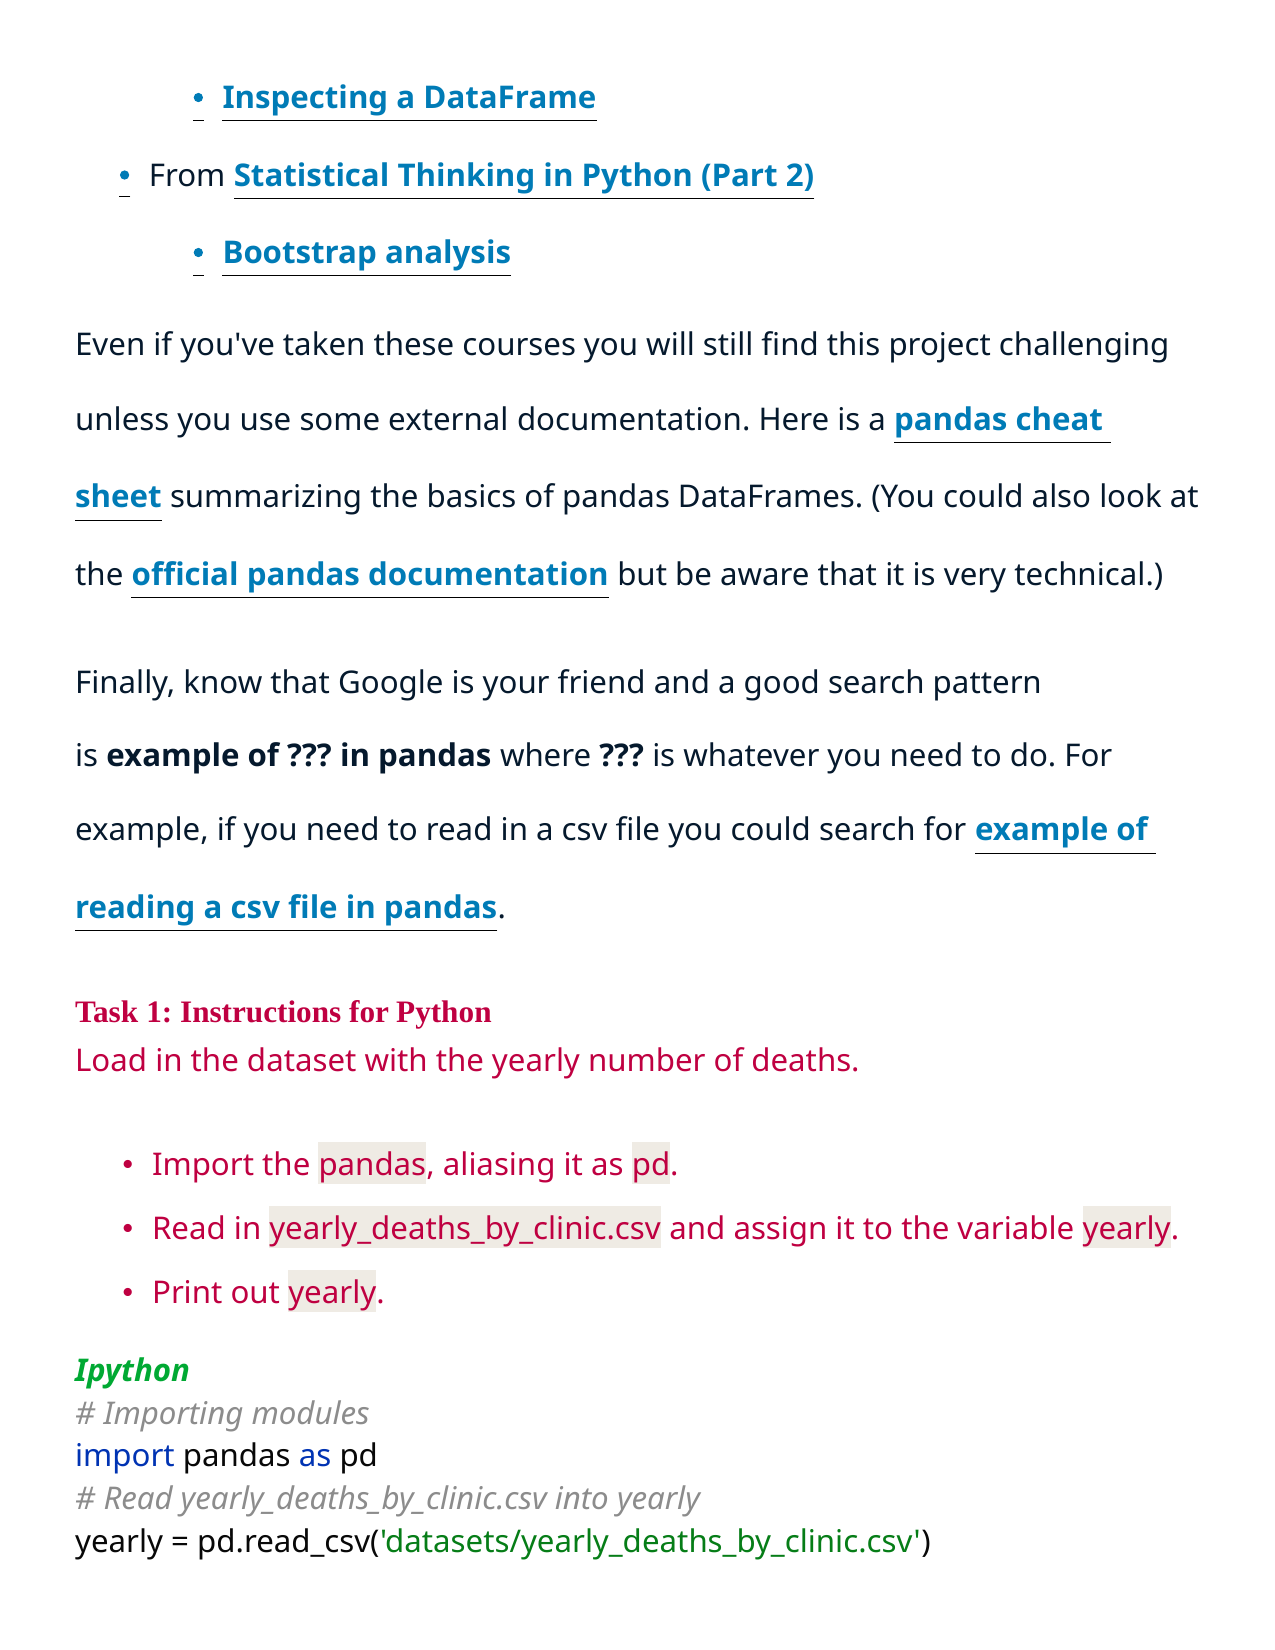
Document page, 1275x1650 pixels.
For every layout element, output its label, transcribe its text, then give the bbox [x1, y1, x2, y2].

list Read in yearly_deaths_by_clinic.csv and assign it to the variable yearly. [122, 1206, 1194, 1248]
list Import the pandas, aliasing it as pd. [122, 1142, 1194, 1184]
list From Statistical Thinking in Python (Part 2) [119, 152, 1200, 198]
text # Importing modules import pandas as pd # Read yearly_deaths_by_clinic.csv into yearly yearly = pd.read_csv('datasets/yearly_deaths_by_clinic.csv') [75, 1391, 1200, 1561]
text Ipython [75, 1348, 1200, 1391]
text Finally, know that Google is your friend and a good search pattern is example of ??? in pandas where ??? is whatever you need to do. For example, if you need to read in a csv file you could search for example of reading a csv file in pandas. [75, 660, 1200, 930]
text Even if you've taken these courses you will still find this project challenging unless you use some external documentation. Here is a pandas cheat sheet summarizing the basics of pandas DataFrames. (You could also look at the official pandas documentation but be aware that it is very technical.) [75, 322, 1200, 597]
list Bootstrap analysis [193, 230, 1200, 276]
list Print out yearly. [122, 1270, 1194, 1312]
text Load in the dataset with the yearly number of deaths. [75, 1038, 1200, 1081]
list Inspecting a DataFrame [193, 75, 1200, 121]
subtitle Task 1: Instructions for Python [75, 993, 1200, 1029]
